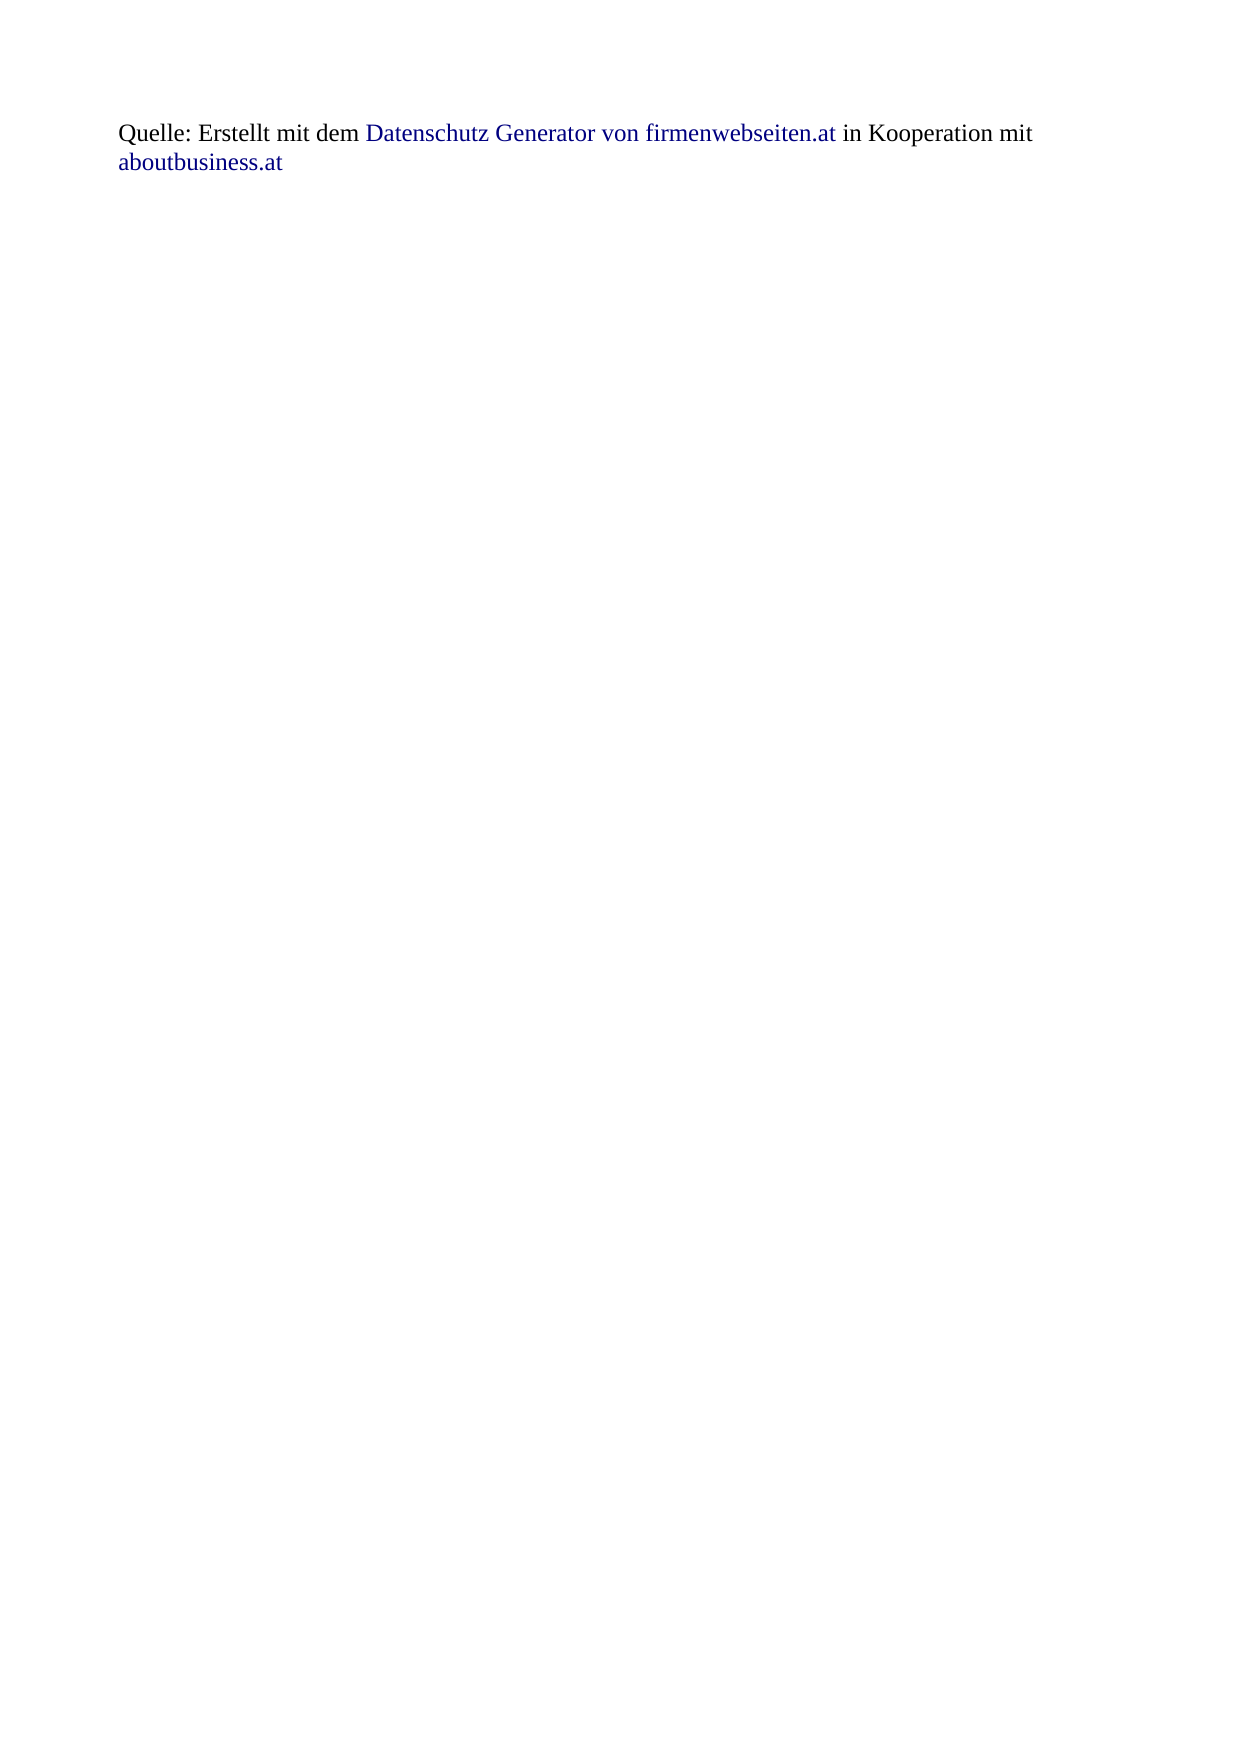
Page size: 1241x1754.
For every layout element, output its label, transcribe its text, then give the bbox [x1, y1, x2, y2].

text Quelle: Erstellt mit dem Datenschutz Generator von firmenwebseiten.at in Kooperation mit aboutbusiness.at [118, 118, 1122, 176]
